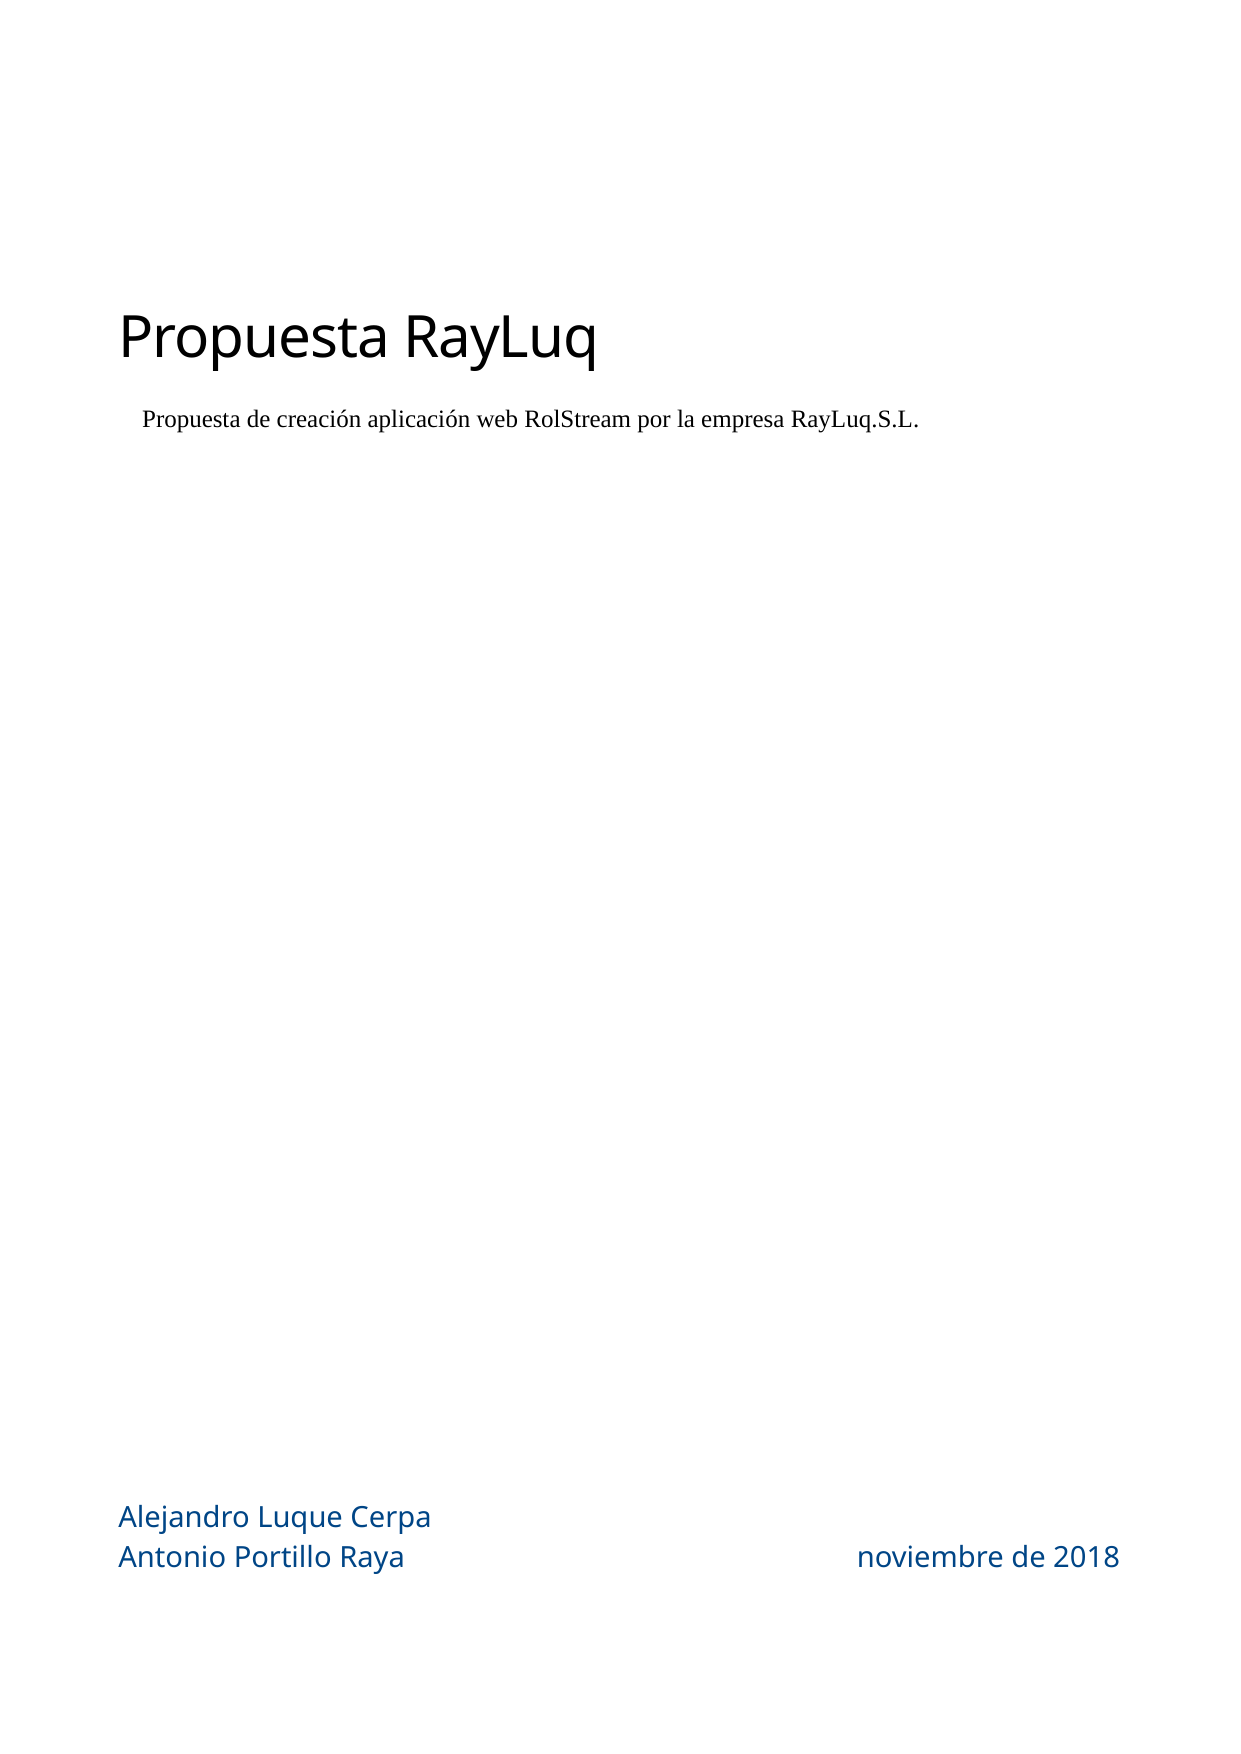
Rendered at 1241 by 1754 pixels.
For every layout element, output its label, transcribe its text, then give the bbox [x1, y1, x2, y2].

text Propuesta RayLuq [118, 295, 1122, 375]
text Propuesta de creación aplicación web RolStream por la empresa RayLuq.S.L. [118, 404, 1122, 432]
text Antonio Portillo Raya noviembre de 2018 [118, 1536, 1122, 1576]
text Alejandro Luque Cerpa [118, 1496, 1122, 1536]
